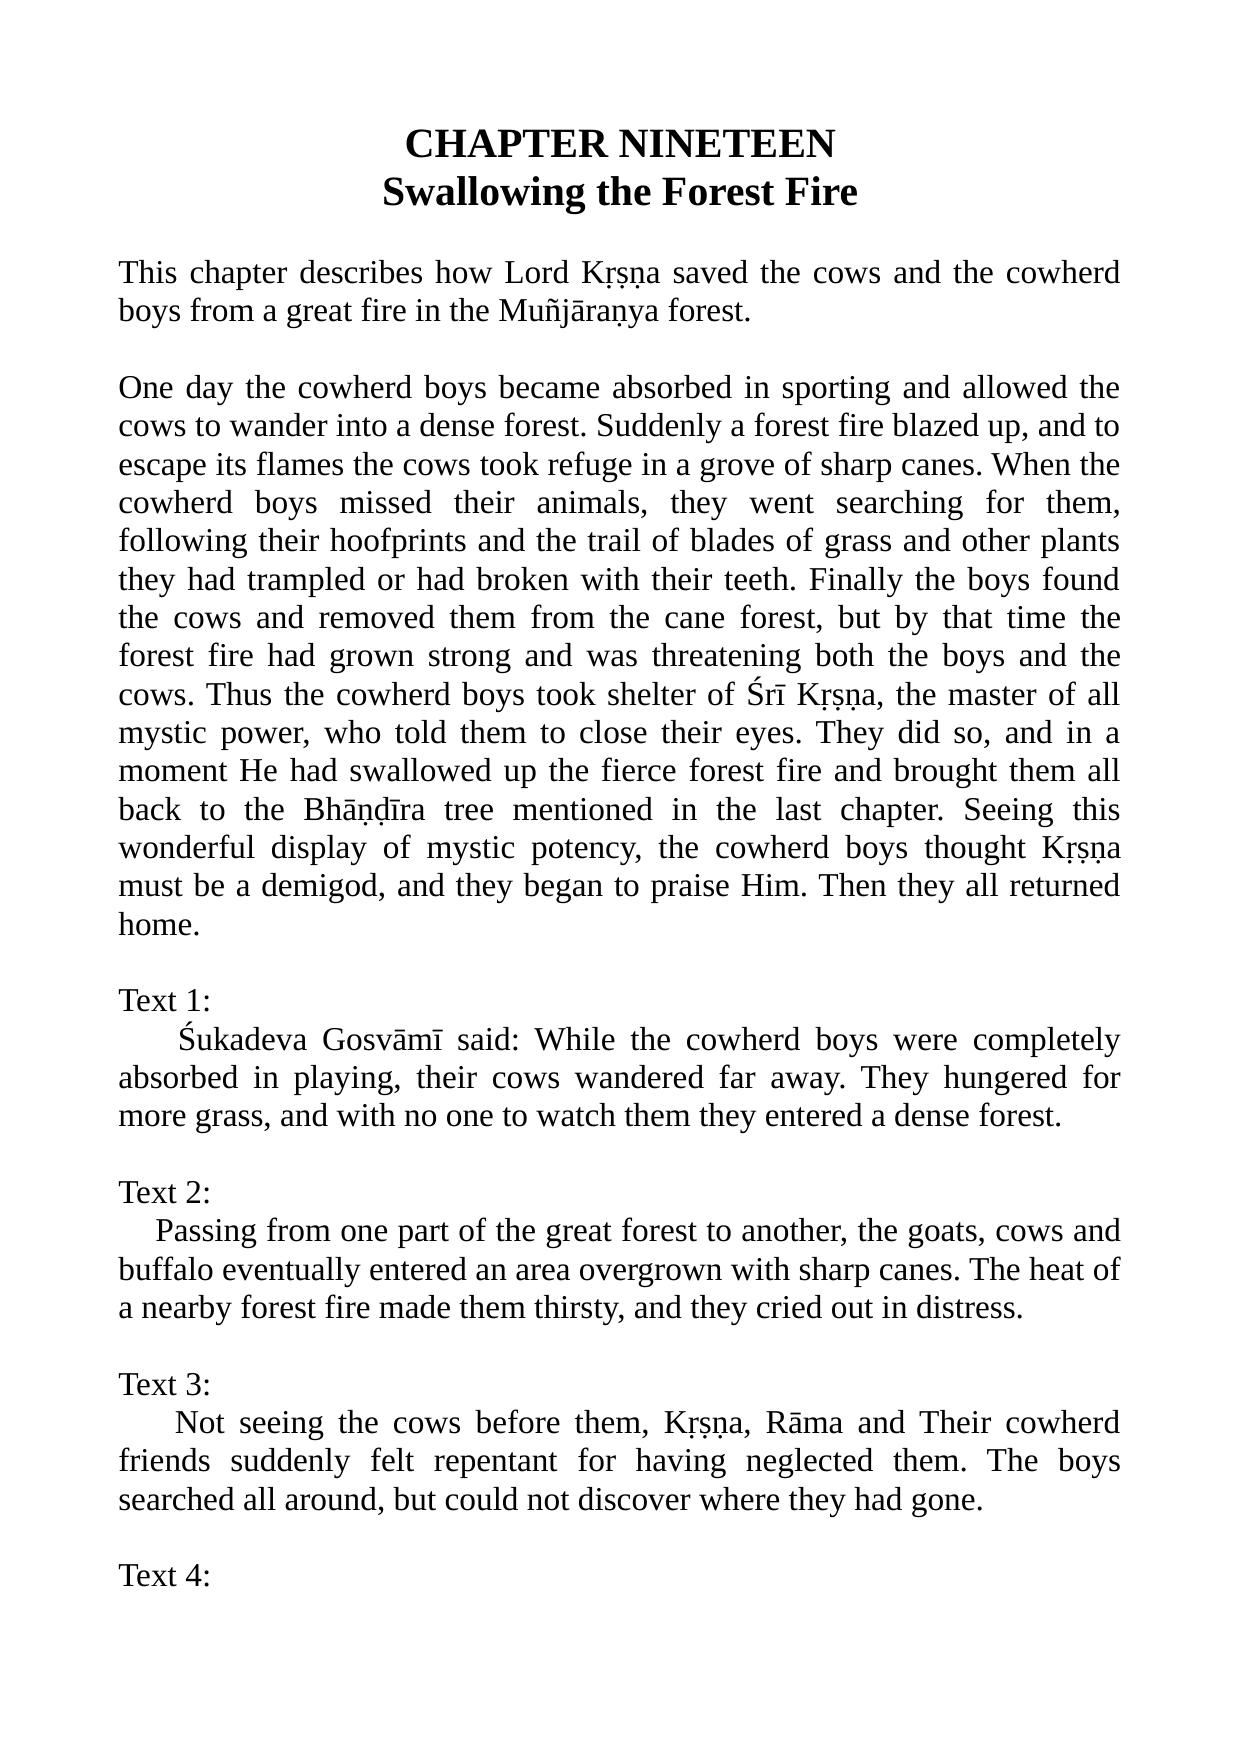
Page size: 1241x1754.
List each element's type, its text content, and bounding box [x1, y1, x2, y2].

text Śukadeva Gosvāmī said: While the cowherd boys were completely absorbed in playing, their cows wandered far away. They hungered for more grass, and with no one to watch them they entered a dense forest. [118, 1019, 1122, 1134]
text One day the cowherd boys became absorbed in sporting and allowed the cows to wander into a dense forest. Suddenly a forest fire blazed up, and to escape its flames the cows took refuge in a grove of sharp canes. When the cowherd boys missed their animals, they went searching for them, following their hoofprints and the trail of blades of grass and other plants they had trampled or had broken with their teeth. Finally the boys found the cows and removed them from the cane forest, but by that time the forest fire had grown strong and was threatening both the boys and the cows. Thus the cowherd boys took shelter of Śrī Kṛṣṇa, the master of all mystic power, who told them to close their eyes. They did so, and in a moment He had swallowed up the fierce forest fire and brought them all back to the Bhāṇḍīra tree mentioned in the last chapter. Seeing this wonderful display of mystic potency, the cowherd boys thought Kṛṣṇa must be a demigod, and they began to praise Him. Then they all returned home. [118, 367, 1122, 942]
text Text 4: [118, 1556, 1122, 1594]
text This chapter describes how Lord Kṛṣṇa saved the cows and the cowherd boys from a great fire in the Muñjāraṇya forest. [118, 252, 1122, 329]
text Not seeing the cows before them, Kṛṣṇa, Rāma and Their cowherd friends suddenly felt repentant for having neglected them. The boys searched all around, but could not discover where they had gone. [118, 1402, 1122, 1517]
text Swallowing the Forest Fire [118, 166, 1122, 214]
text Text 1: [118, 981, 1122, 1019]
text Text 3: [118, 1364, 1122, 1402]
text CHAPTER NINETEEN [118, 118, 1122, 166]
text Passing from one part of the great forest to another, the goats, cows and buffalo eventually entered an area overgrown with sharp canes. The heat of a nearby forest fire made them thirsty, and they cried out in distress. [118, 1211, 1122, 1326]
text Text 2: [118, 1172, 1122, 1211]
